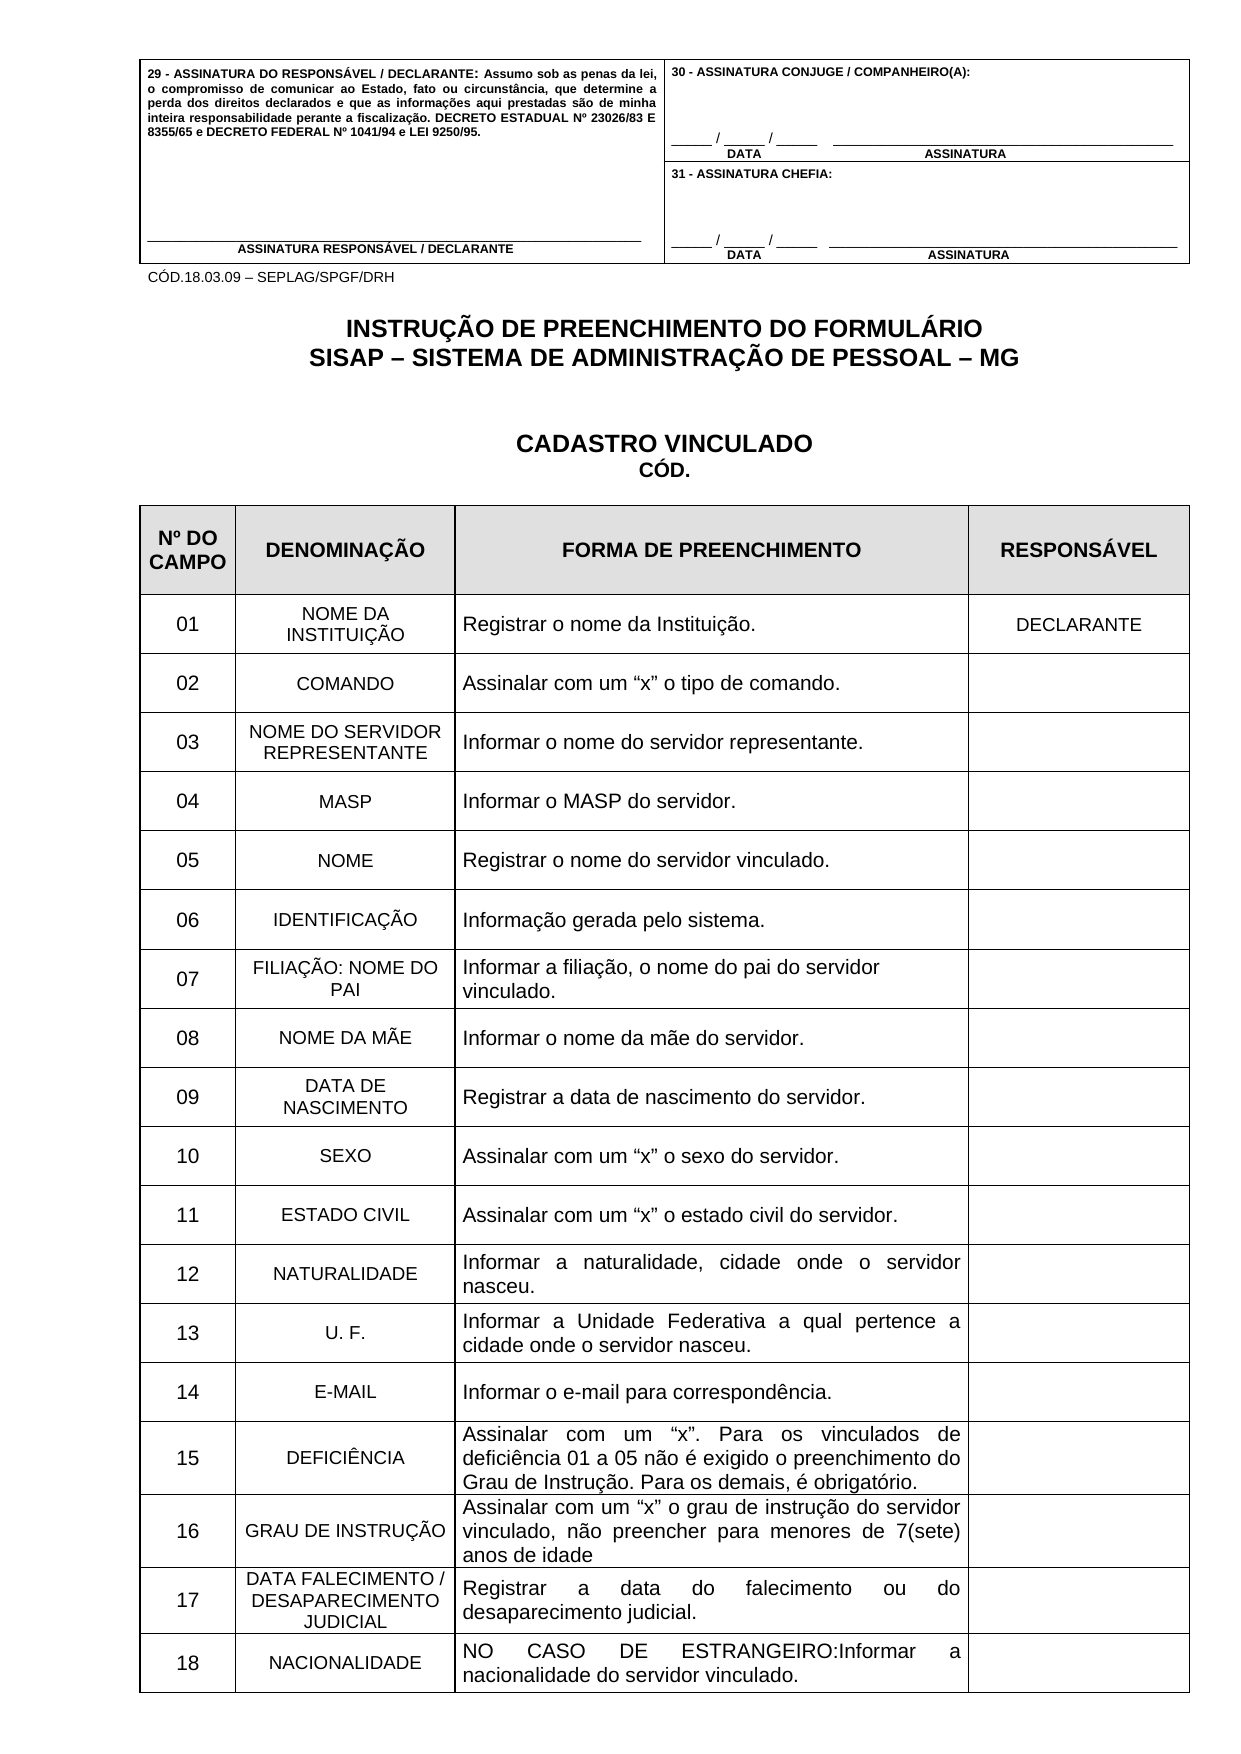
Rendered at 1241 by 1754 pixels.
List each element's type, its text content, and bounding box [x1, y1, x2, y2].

table_cell Assinalar com um “x” o estado civil do servidor. [456, 1186, 968, 1244]
table_cell Assinalar com um “x” o tipo de comando. [456, 654, 968, 712]
table_cell [969, 772, 1189, 830]
table_cell DECLARANTE [969, 595, 1189, 653]
table_cell 29 - ASSINATURA DO RESPONSÁVEL / DECLARANTE: Assumo sob as penas da lei, o compromisso de comunicar ao Estado, fato ou circunstância, que determine a perda dos direitos declarados e que as informações aqui prestadas são de minha inteira responsabilidade perante a fiscalização. DECRETO ESTADUAL Nº 23026/83 E 8355/65 e DECRETO FEDERAL Nº 1041/94 e LEI 9250/95. _____________________________________________________________ ASSINATURA RESPONSÁVEL / DECLARANTE [141, 60, 664, 262]
table_cell Informar a filiação, o nome do pai do servidor vinculado. [456, 950, 968, 1007]
table_cell 18 [141, 1634, 235, 1692]
table_cell GRAU DE INSTRUÇÃO [236, 1495, 454, 1567]
text CADASTRO VINCULADO [148, 429, 1181, 457]
table_cell Informar a naturalidade, cidade onde o servidor nasceu. [456, 1245, 968, 1303]
table_cell 05 [141, 831, 235, 889]
table_cell [969, 1568, 1189, 1632]
table_cell [969, 1422, 1189, 1494]
table_cell ESTADO CIVIL [236, 1186, 454, 1244]
table_cell 03 [141, 713, 235, 771]
table_cell 02 [141, 654, 235, 712]
table_cell 16 [141, 1495, 235, 1567]
table_cell Registrar a data de nascimento do servidor. [456, 1068, 968, 1126]
table_cell Informar o MASP do servidor. [456, 772, 968, 830]
table_cell IDENTIFICAÇÃO [236, 890, 454, 948]
table_cell NOME DO SERVIDOR REPRESENTANTE [236, 713, 454, 771]
table_cell 10 [141, 1127, 235, 1185]
table_cell 08 [141, 1009, 235, 1067]
table_cell 11 [141, 1186, 235, 1244]
table_cell NOME DA INSTITUIÇÃO [236, 595, 454, 653]
text CÓD.18.03.09 – SEPLAG/SPGF/DRH [148, 268, 1181, 285]
table_cell Assinalar com um “x” o grau de instrução do servidor vinculado, não preencher para menores de 7(sete) anos de idade [456, 1495, 968, 1567]
table_cell NOME DA MÃE [236, 1009, 454, 1067]
table_cell [969, 1363, 1189, 1421]
table_cell [969, 1634, 1189, 1692]
table_header RESPONSÁVEL [969, 506, 1189, 594]
table_cell 31 - ASSINATURA CHEFIA: _____ / _____ / _____ ___________________________________________ DATA ASSINATURA [665, 162, 1189, 262]
table_cell U. F. [236, 1304, 454, 1362]
table_cell FILIAÇÃO: NOME DO PAI [236, 950, 454, 1007]
table_cell 30 - ASSINATURA CONJUGE / COMPANHEIRO(A): _____ / _____ / _____ __________________________________________ DATA ASSINATURA [665, 60, 1189, 161]
table_cell [969, 950, 1189, 1007]
table_cell [969, 1495, 1189, 1567]
table_cell E-MAIL [236, 1363, 454, 1421]
table_cell [969, 1304, 1189, 1362]
table_cell 14 [141, 1363, 235, 1421]
table_cell Assinalar com um “x” o sexo do servidor. [456, 1127, 968, 1185]
table_cell MASP [236, 772, 454, 830]
table_cell 09 [141, 1068, 235, 1126]
table_cell Informar a Unidade Federativa a qual pertence a cidade onde o servidor nasceu. [456, 1304, 968, 1362]
table_header DENOMINAÇÃO [236, 506, 454, 594]
table_cell [969, 1127, 1189, 1185]
table_cell 13 [141, 1304, 235, 1362]
table_cell [969, 654, 1189, 712]
text SISAP – SISTEMA DE ADMINISTRAÇÃO DE PESSOAL – MG [148, 342, 1181, 371]
table_cell NO CASO DE ESTRANGEIRO:Informar a nacionalidade do servidor vinculado. [456, 1634, 968, 1692]
table_cell [969, 1186, 1189, 1244]
table_cell 17 [141, 1568, 235, 1632]
table_cell DATA FALECIMENTO / DESAPARECIMENTO JUDICIAL [236, 1568, 454, 1632]
table_cell SEXO [236, 1127, 454, 1185]
table_cell DEFICIÊNCIA [236, 1422, 454, 1494]
table_cell Informar o nome do servidor representante. [456, 713, 968, 771]
table_cell [969, 1009, 1189, 1067]
table_cell DATA DE NASCIMENTO [236, 1068, 454, 1126]
table_cell [969, 713, 1189, 771]
table_cell 04 [141, 772, 235, 830]
table_cell [969, 1068, 1189, 1126]
table_cell [969, 1245, 1189, 1303]
table_cell Assinalar com um “x”. Para os vinculados de deficiência 01 a 05 não é exigido o preenchimento do Grau de Instrução. Para os demais, é obrigatório. [456, 1422, 968, 1494]
table_cell 15 [141, 1422, 235, 1494]
table_cell Informar o e-mail para correspondência. [456, 1363, 968, 1421]
table_header FORMA DE PREENCHIMENTO [456, 506, 968, 594]
table_cell NACIONALIDADE [236, 1634, 454, 1692]
table_header Nº DO CAMPO [141, 506, 235, 594]
table_cell Registrar a data do falecimento ou do desaparecimento judicial. [456, 1568, 968, 1632]
table_cell 06 [141, 890, 235, 948]
table_cell 12 [141, 1245, 235, 1303]
table_cell Registrar o nome do servidor vinculado. [456, 831, 968, 889]
table_cell 07 [141, 950, 235, 1007]
table_cell COMANDO [236, 654, 454, 712]
table_cell NOME [236, 831, 454, 889]
table_cell [969, 831, 1189, 889]
table_cell 01 [141, 595, 235, 653]
subtitle CÓD. [148, 457, 1181, 481]
table_cell NATURALIDADE [236, 1245, 454, 1303]
table_cell Informar o nome da mãe do servidor. [456, 1009, 968, 1067]
table_cell Informação gerada pelo sistema. [456, 890, 968, 948]
table_cell Registrar o nome da Instituição. [456, 595, 968, 653]
table_cell [969, 890, 1189, 948]
subtitle INSTRUÇÃO DE PREENCHIMENTO DO FORMULÁRIO [148, 314, 1181, 342]
